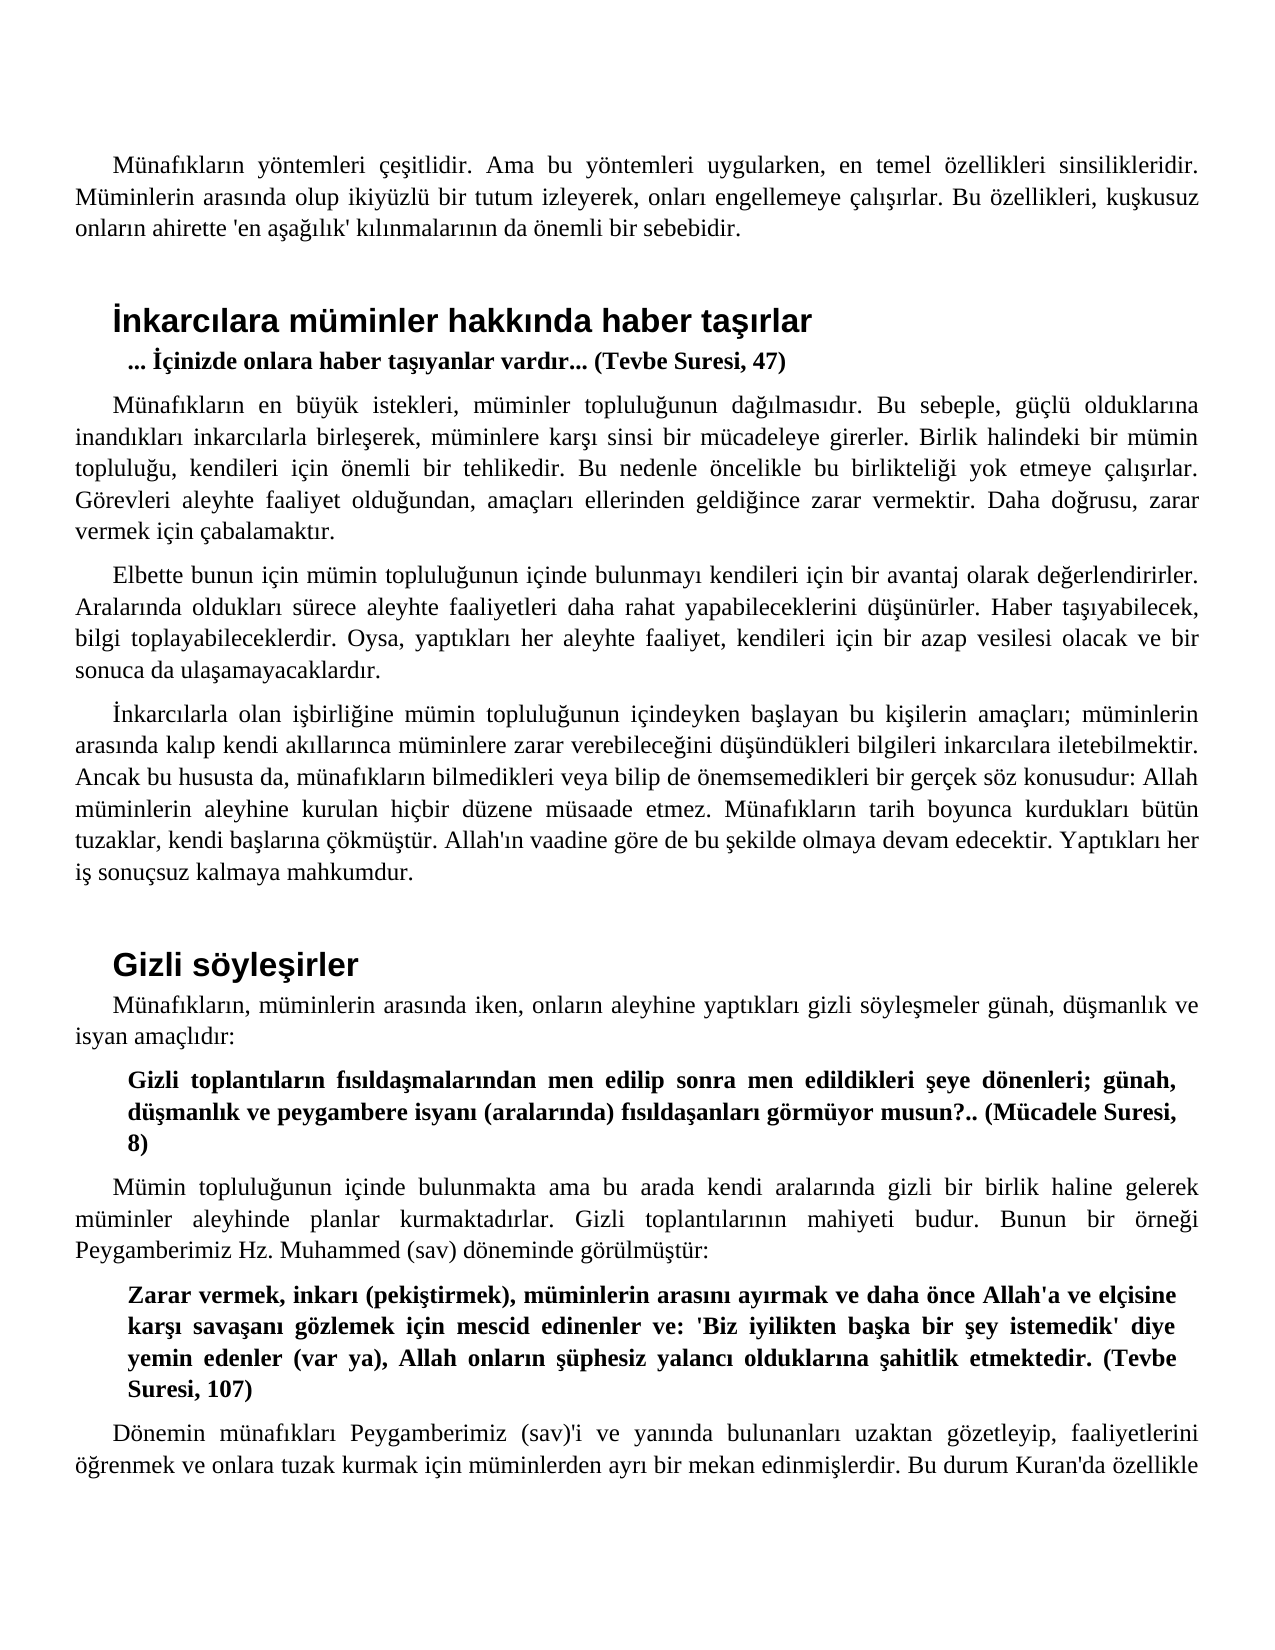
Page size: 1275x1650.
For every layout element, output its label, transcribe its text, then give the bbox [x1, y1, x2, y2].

text Dönemin münafıkları Peygamberimiz (sav)'i ve yanında bulunanları uzaktan gözetleyip, faaliyetlerini öğrenmek ve onlara tuzak kurmak için müminlerden ayrı bir mekan edinmişlerdir. Bu durum Kuran'da özellikle [75, 1418, 1200, 1479]
text Münafıkların en büyük istekleri, müminler topluluğunun dağılmasıdır. Bu sebeple, güçlü olduklarına inandıkları inkarcılarla birleşerek, müminlere karşı sinsi bir mücadeleye girerler. Birlik halindeki bir mümin topluluğu, kendileri için önemli bir tehlikedir. Bu nedenle öncelikle bu birlikteliği yok etmeye çalışırlar. Görevleri aleyhte faaliyet olduğundan, amaçları ellerinden geldiğince zarar vermektir. Daha doğrusu, zarar vermek için çabalamaktır. [75, 390, 1200, 545]
subtitle Gizli söyleşirler [112, 945, 1200, 983]
text Mümin topluluğunun içinde bulunmakta ama bu arada kendi aralarında gizli bir birlik haline gelerek müminler aleyhinde planlar kurmaktadırlar. Gizli toplantılarının mahiyeti budur. Bunun bir örneği Peygamberimiz Hz. Muhammed (sav) döneminde görülmüştür: [75, 1172, 1200, 1264]
text Elbette bunun için mümin topluluğunun içinde bulunmayı kendileri için bir avantaj olarak değerlendirirler. Aralarında oldukları sürece aleyhte faaliyetleri daha rahat yapabileceklerini düşünürler. Haber taşıyabilecek, bilgi toplayabileceklerdir. Oysa, yaptıkları her aleyhte faaliyet, kendileri için bir azap vesilesi olacak ve bir sonuca da ulaşamayacaklardır. [75, 560, 1200, 684]
subtitle İnkarcılara müminler hakkında haber taşırlar [112, 301, 1200, 340]
text Münafıkların, müminlerin arasında iken, onların aleyhine yaptıkları gizli söyleşmeler günah, düşmanlık ve isyan amaçlıdır: [75, 990, 1200, 1050]
text ... İçinizde onlara haber taşıyanlar vardır... (Tevbe Suresi, 47) [127, 346, 1177, 375]
text Gizli toplantıların fısıldaşmalarından men edilip sonra men edildikleri şeye dönenleri; günah, düşmanlık ve peygambere isyanı (aralarında) fısıldaşanları görmüyor musun?.. (Mücadele Suresi, 8) [127, 1065, 1177, 1157]
text İnkarcılarla olan işbirliğine mümin topluluğunun içindeyken başlayan bu kişilerin amaçları; müminlerin arasında kalıp kendi akıllarınca müminlere zarar verebileceğini düşündükleri bilgileri inkarcılara iletebilmektir. Ancak bu hususta da, münafıkların bilmedikleri veya bilip de önemsemedikleri bir gerçek söz konusudur: Allah müminlerin aleyhine kurulan hiçbir düzene müsaade etmez. Münafıkların tarih boyunca kurdukları bütün tuzaklar, kendi başlarına çökmüştür. Allah'ın vaadine göre de bu şekilde olmaya devam edecektir. Yaptıkları her iş sonuçsuz kalmaya mahkumdur. [75, 699, 1200, 886]
text Zarar vermek, inkarı (pekiştirmek), müminlerin arasını ayırmak ve daha önce Allah'a ve elçisine karşı savaşanı gözlemek için mescid edinenler ve: 'Biz iyilikten başka bir şey istemedik' diye yemin edenler (var ya), Allah onların şüphesiz yalancı olduklarına şahitlik etmektedir. (Tevbe Suresi, 107) [127, 1280, 1177, 1403]
text Münafıkların yöntemleri çeşitlidir. Ama bu yöntemleri uygularken, en temel özellikleri sinsilikleridir. Müminlerin arasında olup ikiyüzlü bir tutum izleyerek, onları engellemeye çalışırlar. Bu özellikleri, kuşkusuz onların ahirette 'en aşağılık' kılınmalarının da önemli bir sebebidir. [75, 150, 1200, 242]
